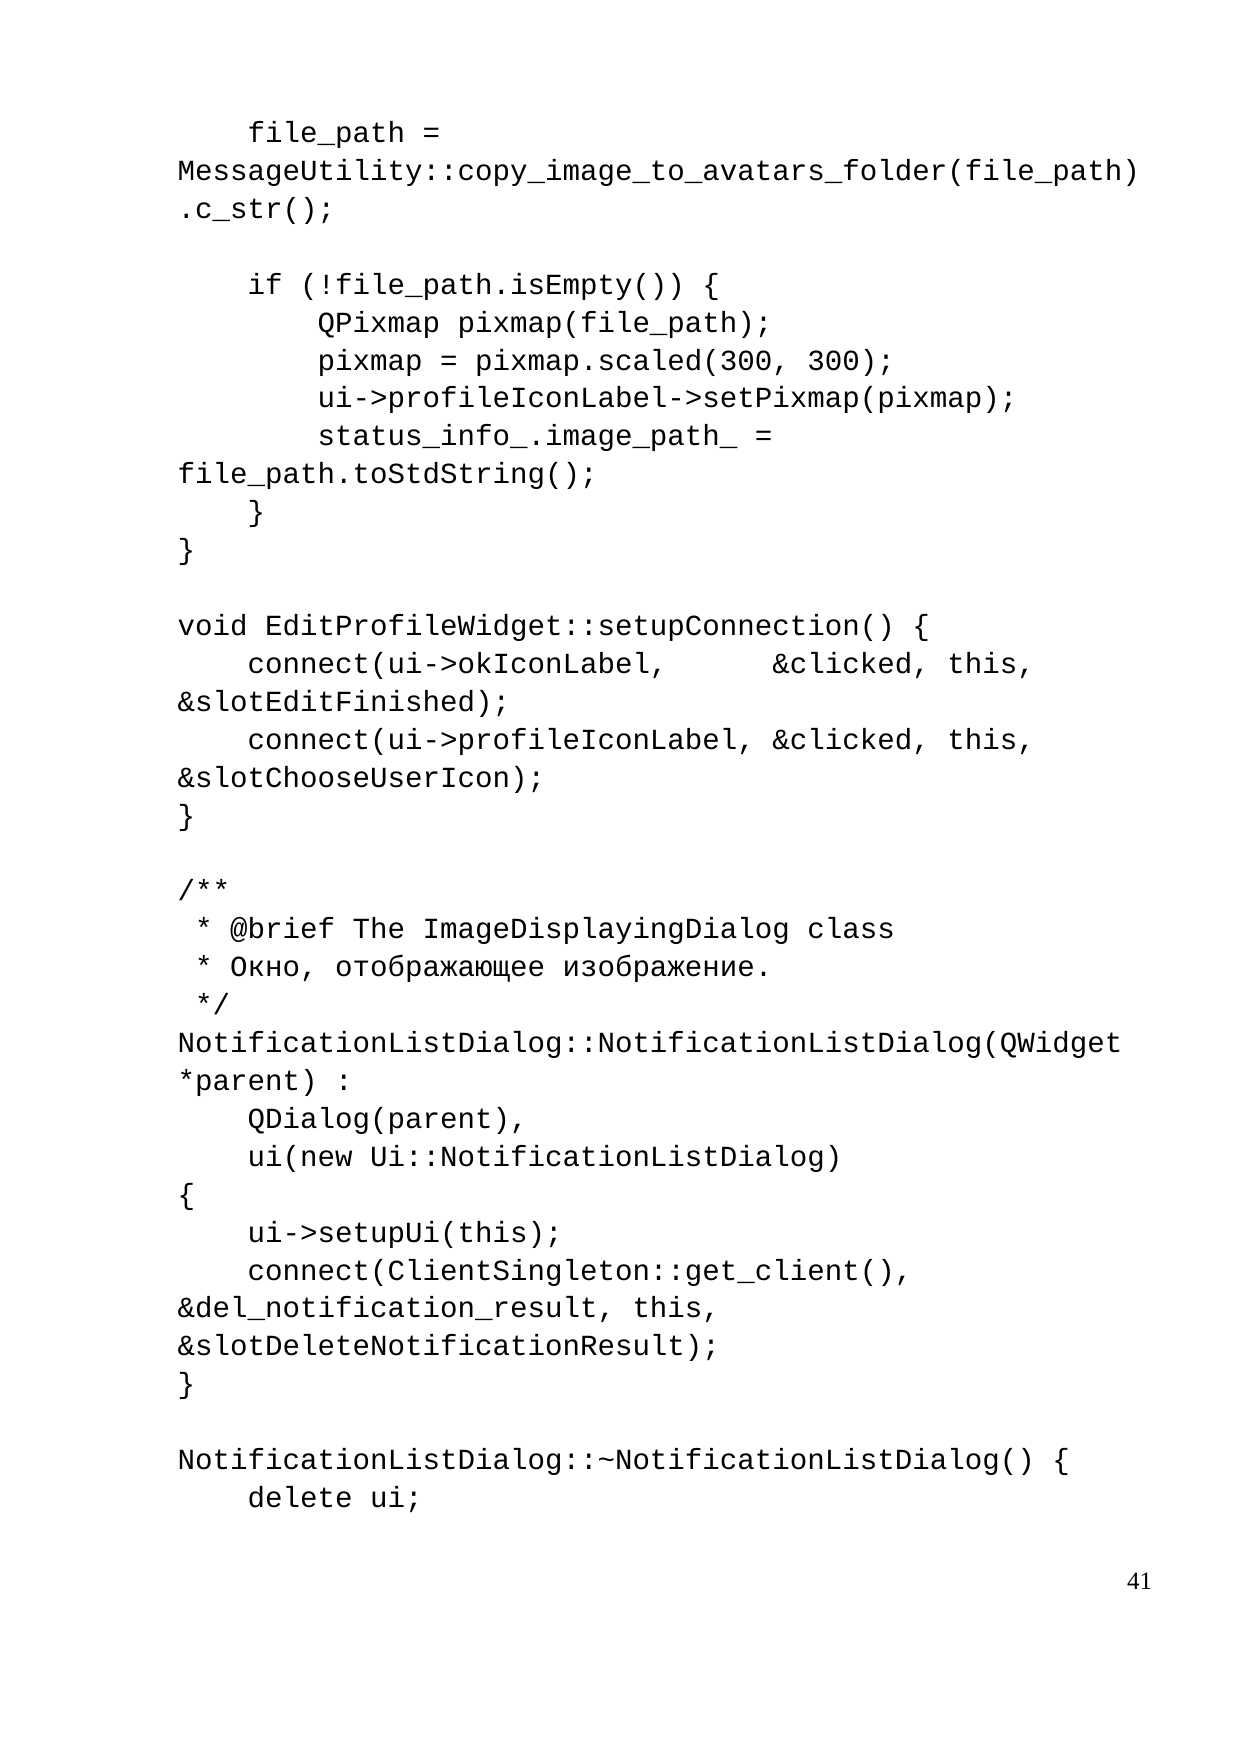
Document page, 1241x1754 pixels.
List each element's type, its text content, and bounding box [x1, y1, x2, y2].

text connect(ui->profileIconLabel, &clicked, this, &slotChooseUserIcon); [177, 725, 1152, 796]
text QDialog(parent), [177, 1104, 1152, 1137]
text ui->profileIconLabel->setPixmap(pixmap); [177, 383, 1152, 417]
text } [177, 801, 1152, 834]
text * @brief The ImageDisplayingDialog class [177, 914, 1152, 947]
text */ [177, 990, 1152, 1023]
text ui(new Ui::NotificationListDialog) [177, 1142, 1152, 1175]
text pixmap = pixmap.scaled(300, 300); [177, 346, 1152, 379]
text connect(ClientSingleton::get_client(), &del_notification_result, this, &slotDeleteNotificationResult); [177, 1256, 1152, 1364]
text { [177, 1180, 1152, 1213]
text status_info_.image_path_ = file_path.toStdString(); [177, 421, 1152, 492]
text if (!file_path.isEmpty()) { [177, 270, 1152, 303]
text /** [177, 876, 1152, 909]
text ui->setupUi(this); [177, 1218, 1152, 1251]
text QPixmap pixmap(file_path); [177, 308, 1152, 341]
text } [177, 1369, 1152, 1402]
text NotificationListDialog::NotificationListDialog(QWidget *parent) : [177, 1028, 1152, 1099]
text } [177, 535, 1152, 568]
text } [177, 497, 1152, 530]
text connect(ui->okIconLabel, &clicked, this, &slotEditFinished); [177, 649, 1152, 720]
text * Окно, отображающее изображение. [177, 952, 1152, 985]
text void EditProfileWidget::setupConnection() { [177, 611, 1152, 644]
text NotificationListDialog::~NotificationListDialog() { [177, 1445, 1152, 1478]
text file_path = MessageUtility::copy_image_to_avatars_folder(file_path).c_str(); [177, 118, 1152, 227]
text delete ui; [177, 1483, 1152, 1516]
